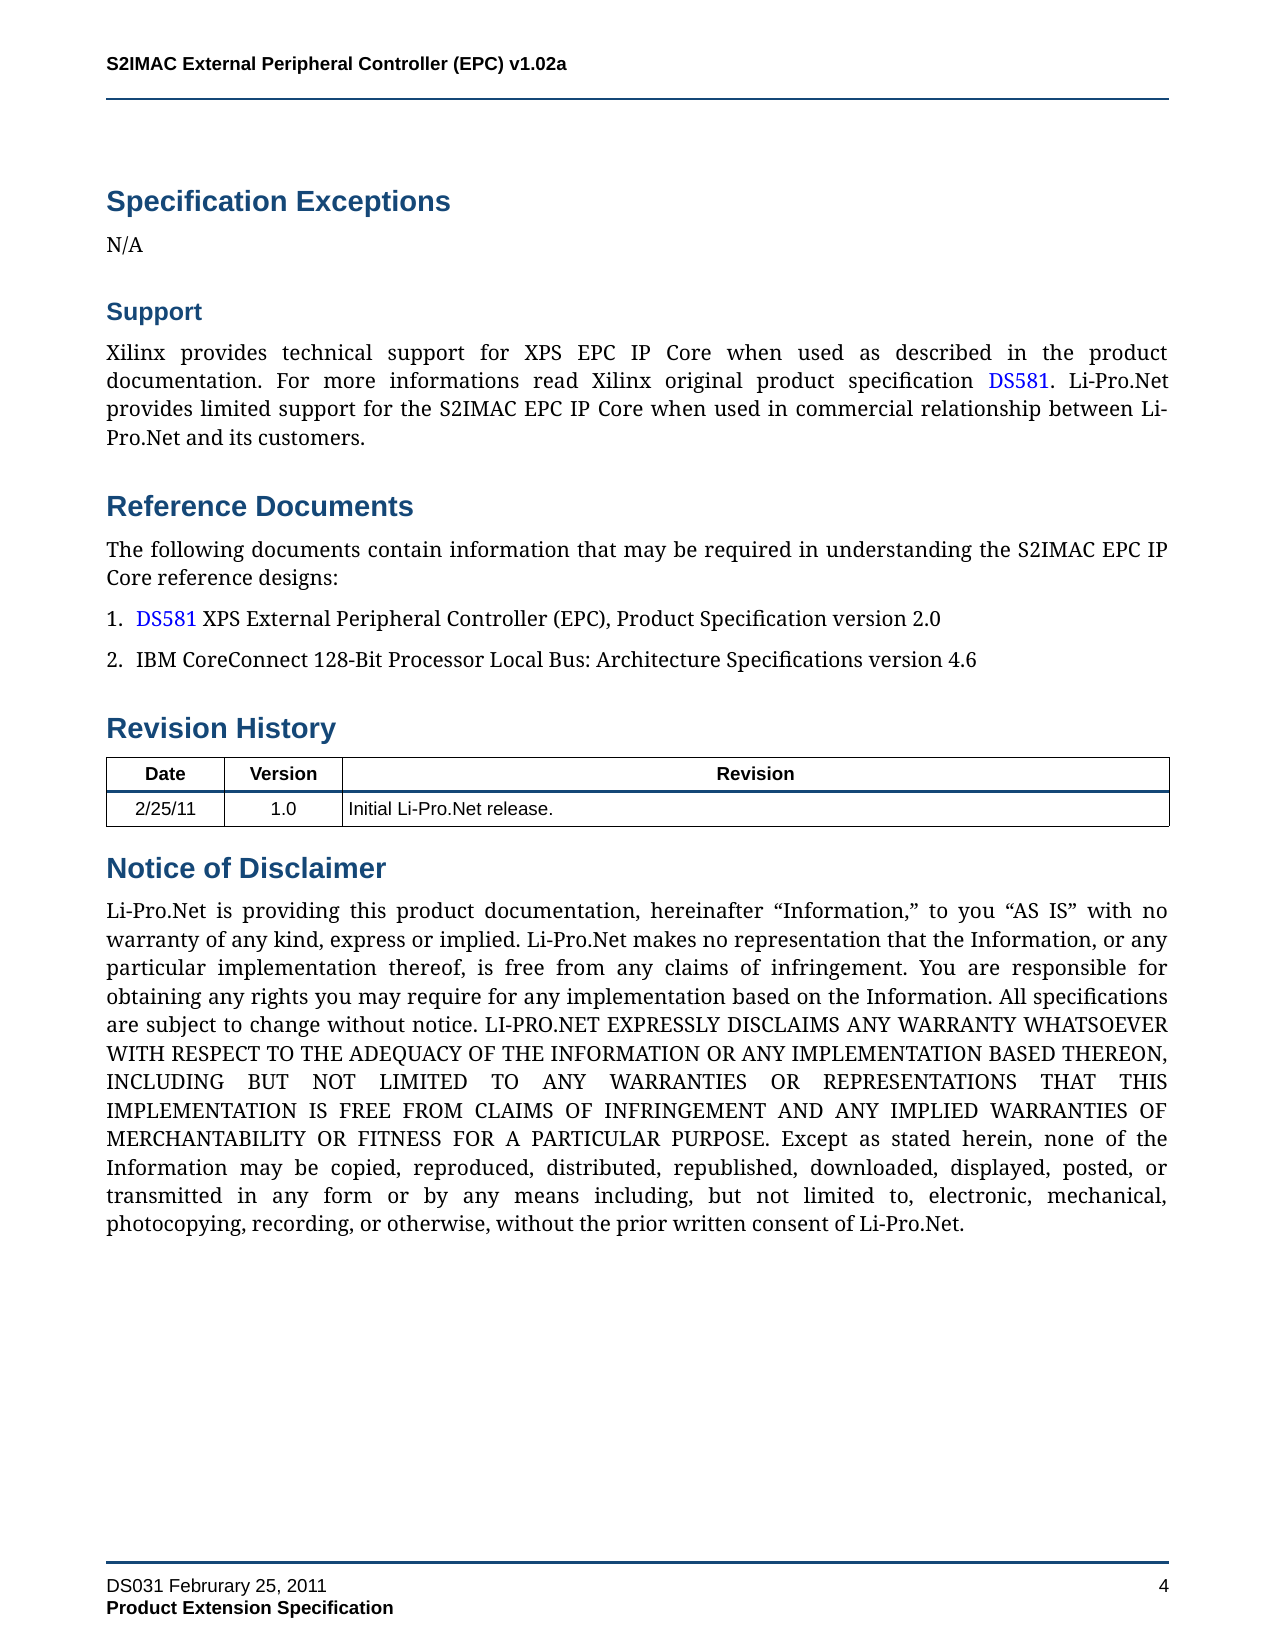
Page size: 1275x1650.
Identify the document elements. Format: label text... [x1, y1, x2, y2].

subtitle Reference Documents [106, 489, 1169, 522]
subtitle Notice of Disclaimer [106, 851, 1169, 884]
table_cell 1.0 [225, 793, 342, 826]
text Xilinx provides technical support for XPS EPC IP Core when used as described in the product documentation. For more informations read Xilinx original product specification DS581. Li-Pro.Net provides limited support for the S2IMAC EPC IP Core when used in commercial relationship between Li-Pro.Net and its customers. [106, 338, 1169, 451]
table_cell 2/25/11 [107, 793, 224, 826]
list DS581 XPS External Peripheral Controller (EPC), Product Specification version 2.0 [106, 604, 1169, 633]
table_header Version [225, 758, 342, 790]
subtitle Revision History [106, 711, 1169, 745]
table_cell Initial Li-Pro.Net release. [343, 793, 1169, 826]
subtitle Specification Exceptions [106, 184, 1169, 218]
text Li-Pro.Net is providing this product documentation, hereinafter “Information,” to you “AS IS” with no warranty of any kind, express or implied. Li-Pro.Net makes no representation that the Information, or any particular implementation thereof, is free from any claims of infringement. You are responsible for obtaining any rights you may require for any implementation based on the Information. All specifications are subject to change without notice. LI-PRO.NET EXPRESSLY DISCLAIMS ANY WARRANTY WHATSOEVER WITH RESPECT TO THE ADEQUACY OF THE INFORMATION OR ANY IMPLEMENTATION BASED THEREON, INCLUDING BUT NOT LIMITED TO ANY WARRANTIES OR REPRESENTATIONS THAT THIS IMPLEMENTATION IS FREE FROM CLAIMS OF INFRINGEMENT AND ANY IMPLIED WARRANTIES OF MERCHANTABILITY OR FITNESS FOR A PARTICULAR PURPOSE. Except as stated herein, none of the Information may be copied, reproduced, distributed, republished, downloaded, displayed, posted, or transmitted in any form or by any means including, but not limited to, electronic, mechanical, photocopying, recording, or otherwise, without the prior written consent of Li-Pro.Net. [106, 897, 1169, 1238]
list IBM CoreConnect 128-Bit Processor Local Bus: Architecture Specifications version 4.6 [106, 645, 1169, 674]
table_header Revision [343, 758, 1169, 790]
subtitle Support [106, 296, 1169, 325]
table_header Date [107, 758, 224, 790]
text N/A [106, 231, 1169, 259]
text The following documents contain information that may be required in understanding the S2IMAC EPC IP Core reference designs: [106, 535, 1169, 592]
